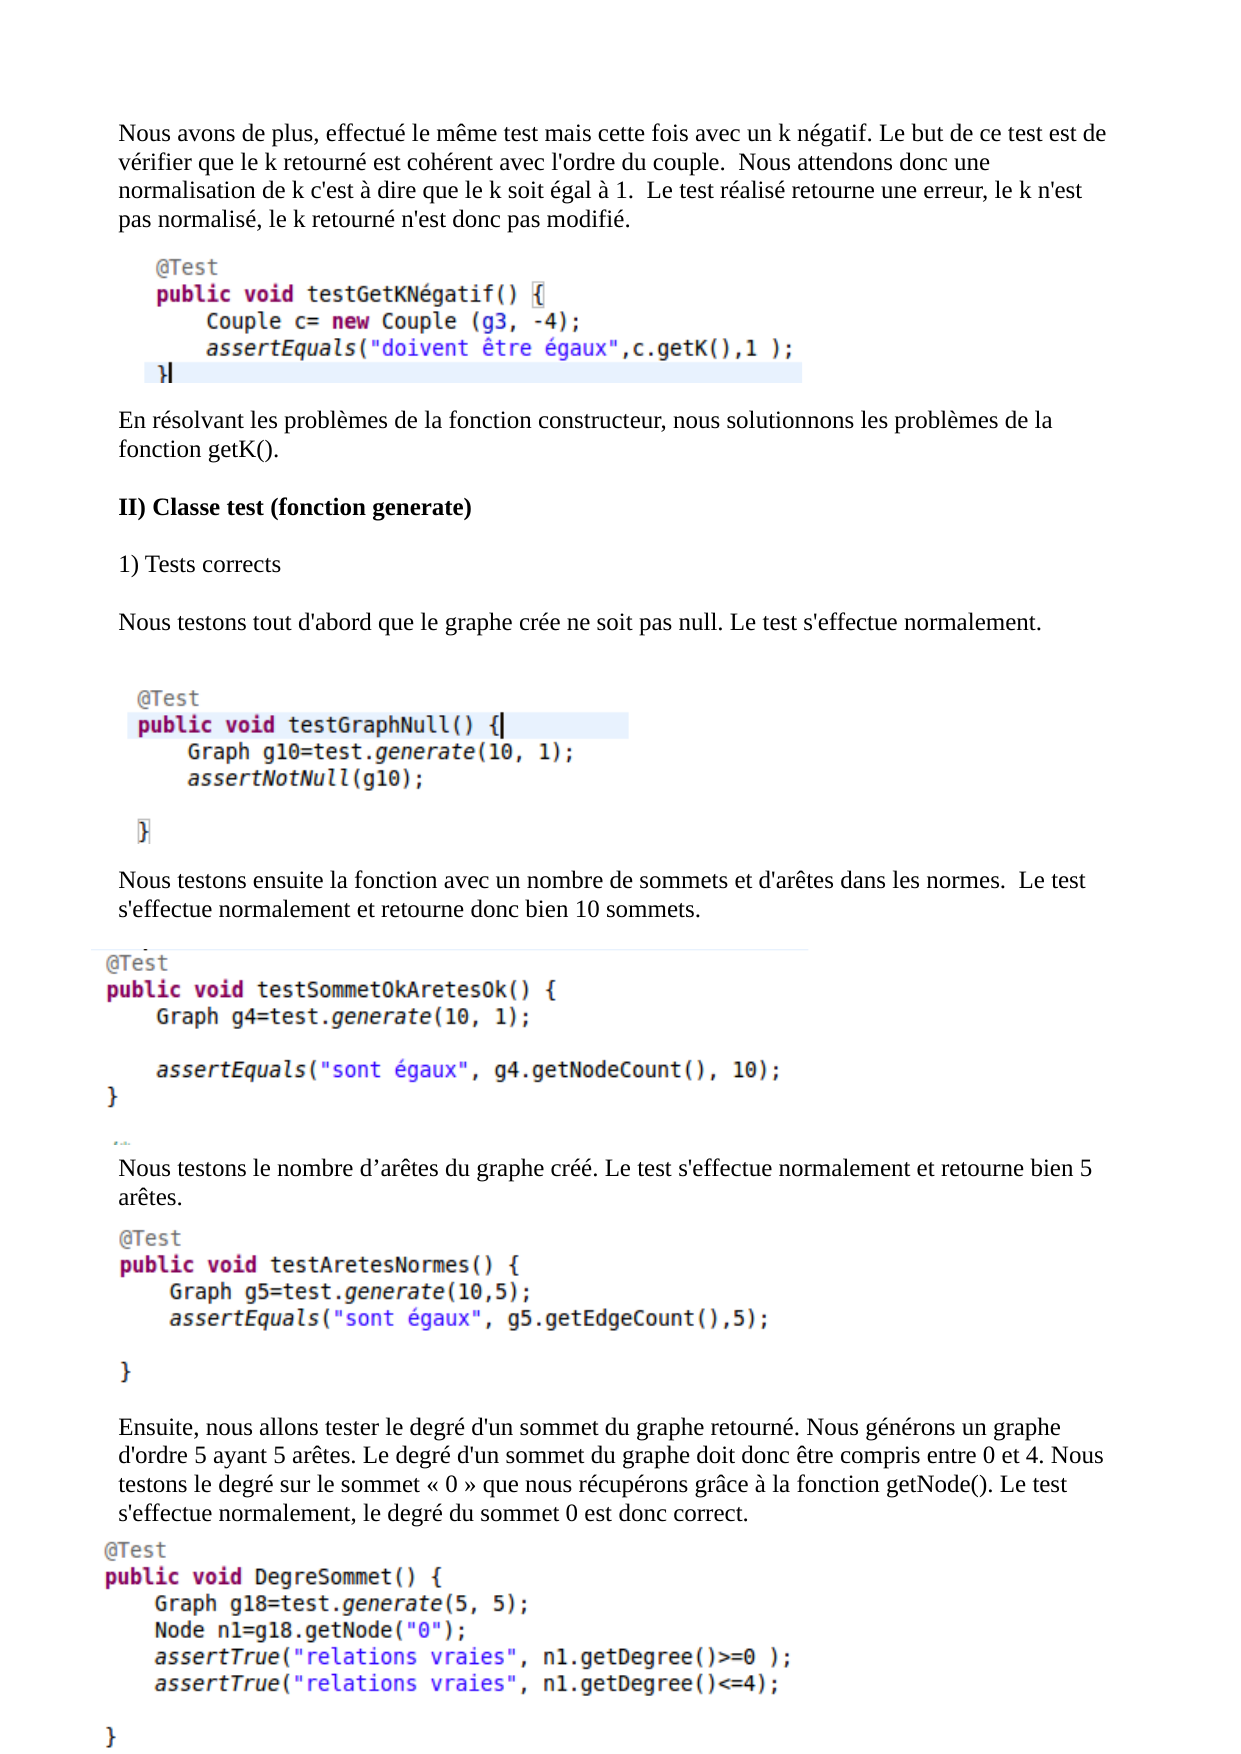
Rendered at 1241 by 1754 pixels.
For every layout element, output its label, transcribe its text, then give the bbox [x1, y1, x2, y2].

text Nous testons le nombre d’arêtes du graphe créé. Le test s'effectue normalement et retourne bien 5 arêtes. [118, 1153, 1122, 1210]
text Nous testons ensuite la fonction avec un nombre de sommets et d'arêtes dans les normes. Le test s'effectue normalement et retourne donc bien 10 sommets. [118, 865, 1122, 923]
text Ensuite, nous allons tester le degré d'un sommet du graphe retourné. Nous générons un graphe d'ordre 5 ayant 5 arêtes. Le degré d'un sommet du graphe doit donc être compris entre 0 et 4. Nous testons le degré sur le sommet « 0 » que nous récupérons grâce à la fonction getNode(). Le test s'effectue normalement, le degré du sommet 0 est donc correct. [118, 1412, 1122, 1527]
text Nous testons tout d'abord que le graphe crée ne soit pas null. Le test s'effectue normalement. [118, 607, 1122, 635]
text En résolvant les problèmes de la fonction constructeur, nous solutionnons les problèmes de la fonction getK(). [118, 405, 1122, 463]
picture [112, 1221, 791, 1406]
text II) Classe test (fonction generate) [118, 492, 1122, 520]
picture [144, 254, 803, 383]
picture [91, 949, 809, 1145]
text 1) Tests corrects [118, 549, 1122, 578]
picture [127, 689, 629, 844]
picture [94, 1536, 806, 1754]
text Nous avons de plus, effectué le même test mais cette fois avec un k négatif. Le but de ce test est de vérifier que le k retourné est cohérent avec l'ordre du couple. Nous attendons donc une normalisation de k c'est à dire que le k soit égal à 1. Le test réalisé retourne une erreur, le k n'est pas normalisé, le k retourné n'est donc pas modifié. [118, 118, 1122, 233]
